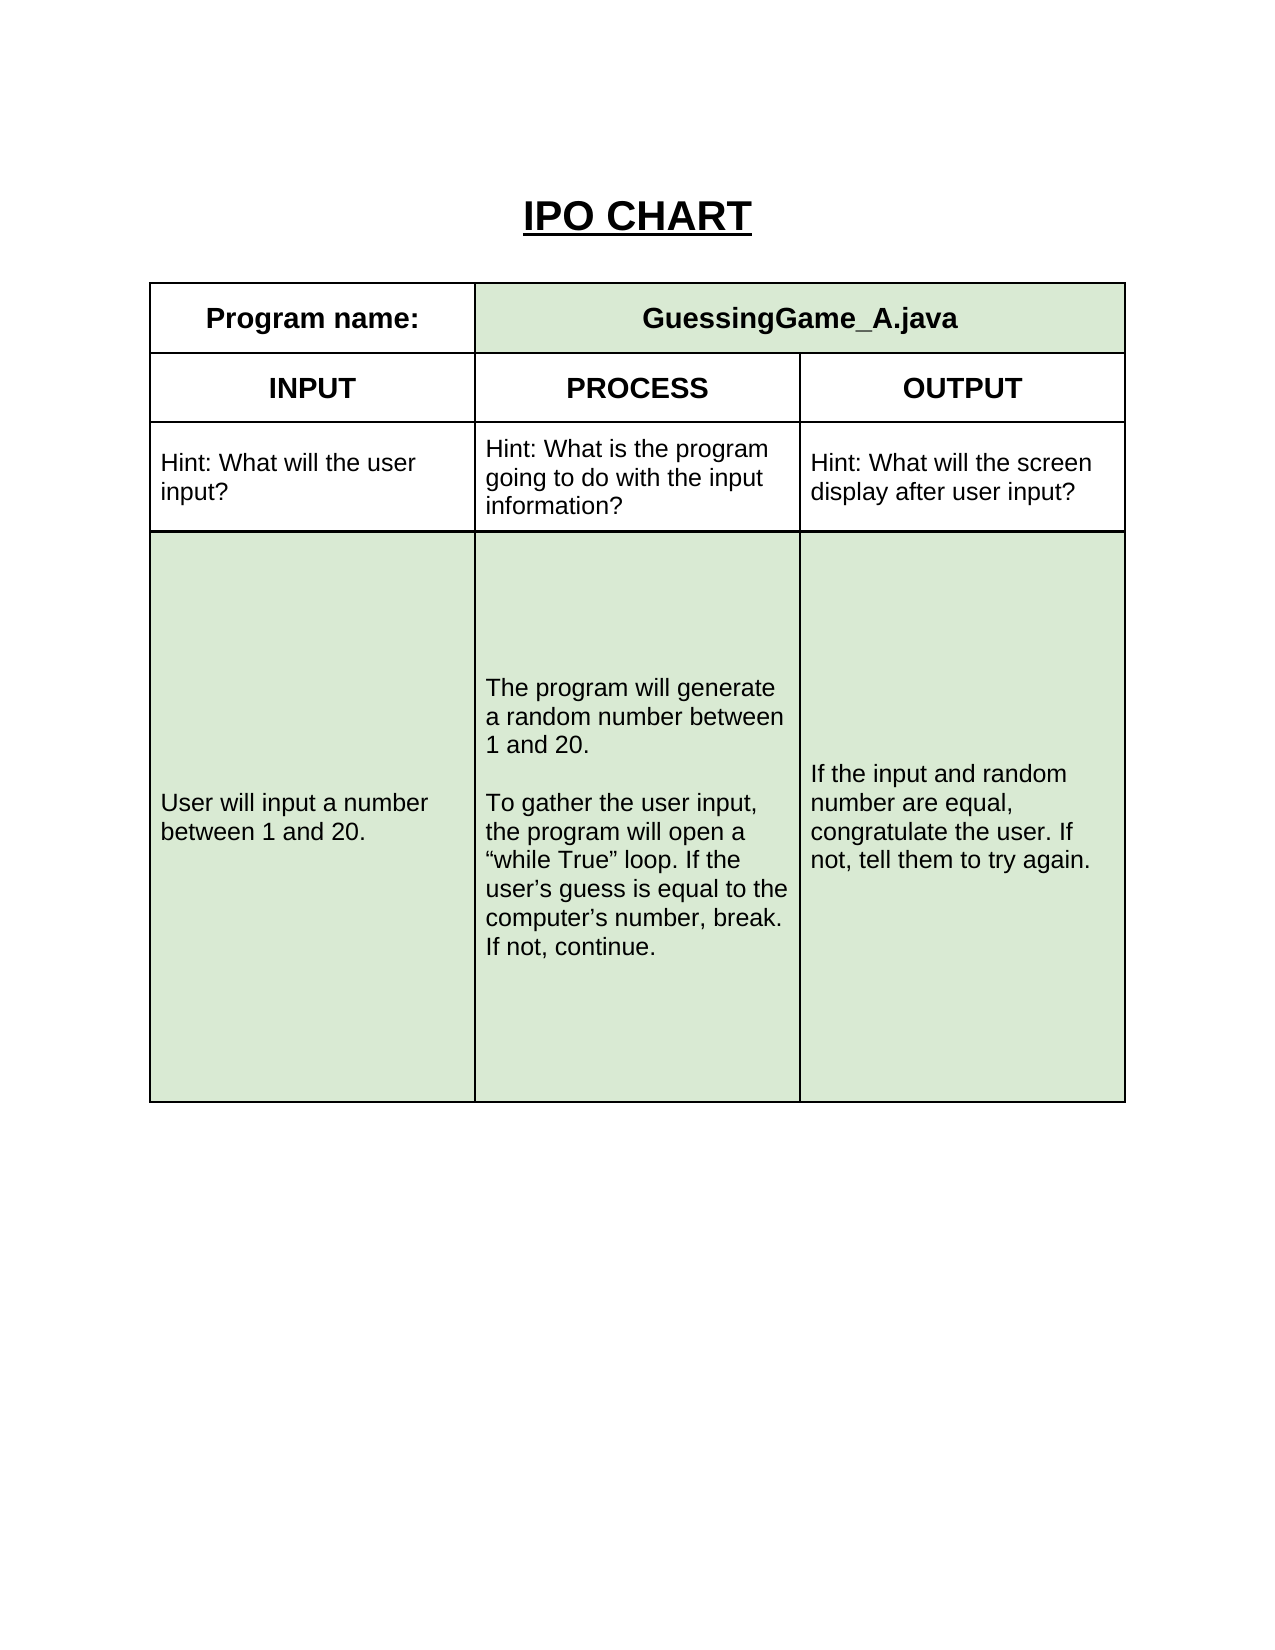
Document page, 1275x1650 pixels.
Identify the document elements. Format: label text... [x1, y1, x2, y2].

table_cell Hint: What will the user input? [151, 423, 474, 530]
table_cell OUTPUT [801, 354, 1124, 421]
table_header Program name: [151, 284, 474, 352]
table_cell PROCESS [476, 354, 799, 421]
table_cell The program will generate a random number between 1 and 20. To gather the user input, the program will open a “while True” loop. If the user’s guess is equal to the computer’s number, break. If not, continue. [476, 533, 799, 1101]
table_header GuessingGame_A.java [476, 284, 1124, 352]
table_cell Hint: What will the screen display after user input? [801, 423, 1124, 530]
table_cell INPUT [151, 354, 474, 421]
table_cell If the input and random number are equal, congratulate the user. If not, tell them to try again. [801, 533, 1124, 1101]
subtitle IPO CHART [150, 192, 1125, 239]
table_cell User will input a number between 1 and 20. [151, 533, 474, 1101]
table_cell Hint: What is the program going to do with the input information? [476, 423, 799, 530]
